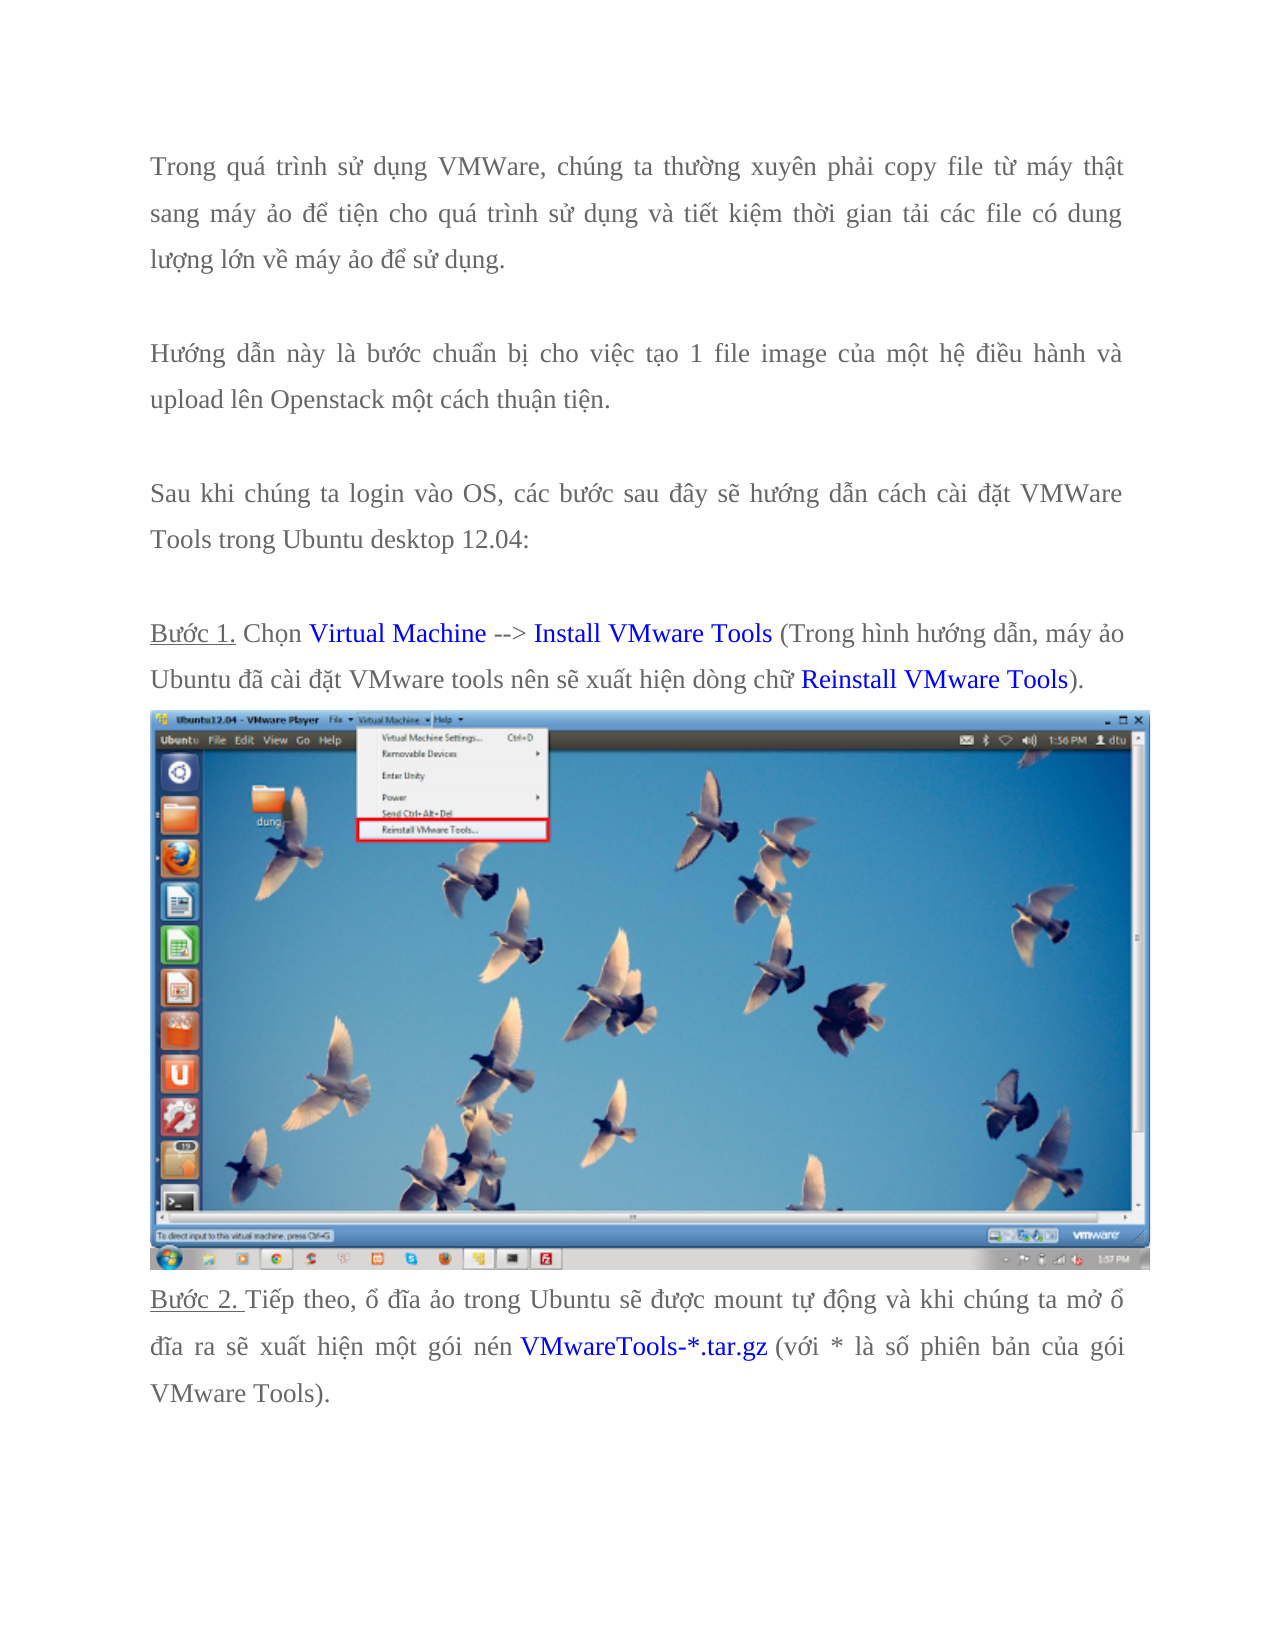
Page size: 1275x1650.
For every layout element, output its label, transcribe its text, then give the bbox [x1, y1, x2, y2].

text Hướng dẫn này là bước chuẩn bị cho việc tạo 1 file image của một hệ điều hành và upload lên Openstack một cách thuận tiện. [150, 290, 1125, 414]
text Bước 1. Chọn Virtual Machine --> Install VMware Tools (Trong hình hướng dẫn, máy ảo Ubuntu đã cài đặt VMware tools nên sẽ xuất hiện dòng chữ Reinstall VMware Tools). [150, 617, 1125, 694]
text Bước 2. Tiếp theo, ổ đĩa ảo trong Ubuntu sẽ được mount tự động và khi chúng ta mở ổ đĩa ra sẽ xuất hiện một gói nén VMwareTools-*.tar.gz (với * là số phiên bản của gói VMware Tools). [150, 1283, 1125, 1408]
text Sau khi chúng ta login vào OS, các bước sau đây sẽ hướng dẫn cách cài đặt VMWare Tools trong Ubuntu desktop 12.04: [150, 477, 1125, 554]
text Trong quá trình sử dụng VMWare, chúng ta thường xuyên phải copy file từ máy thật sang máy ảo để tiện cho quá trình sử dụng và tiết kiệm thời gian tải các file có dung lượng lớn về máy ảo để sử dụng. [150, 150, 1125, 274]
